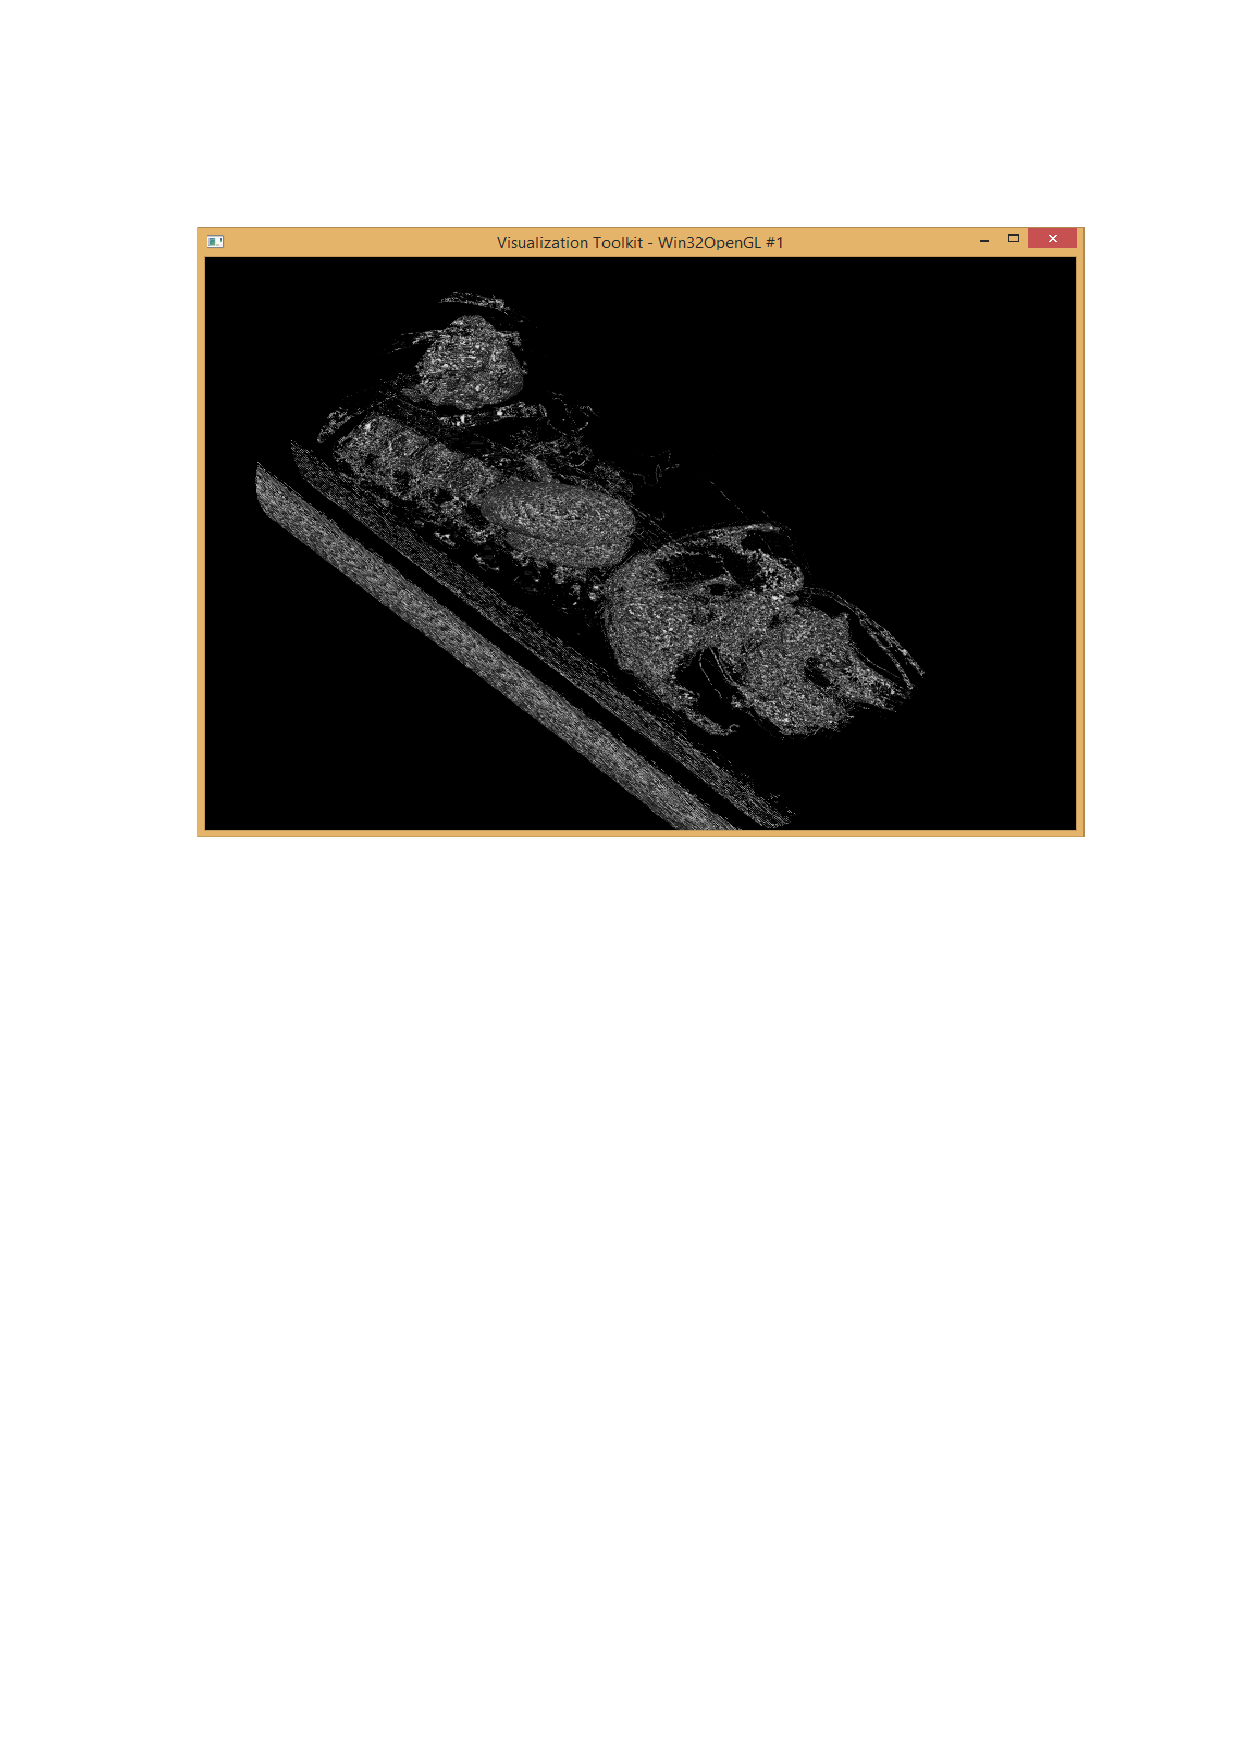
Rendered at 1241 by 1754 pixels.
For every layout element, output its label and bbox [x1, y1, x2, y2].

picture [197, 227, 1085, 837]
